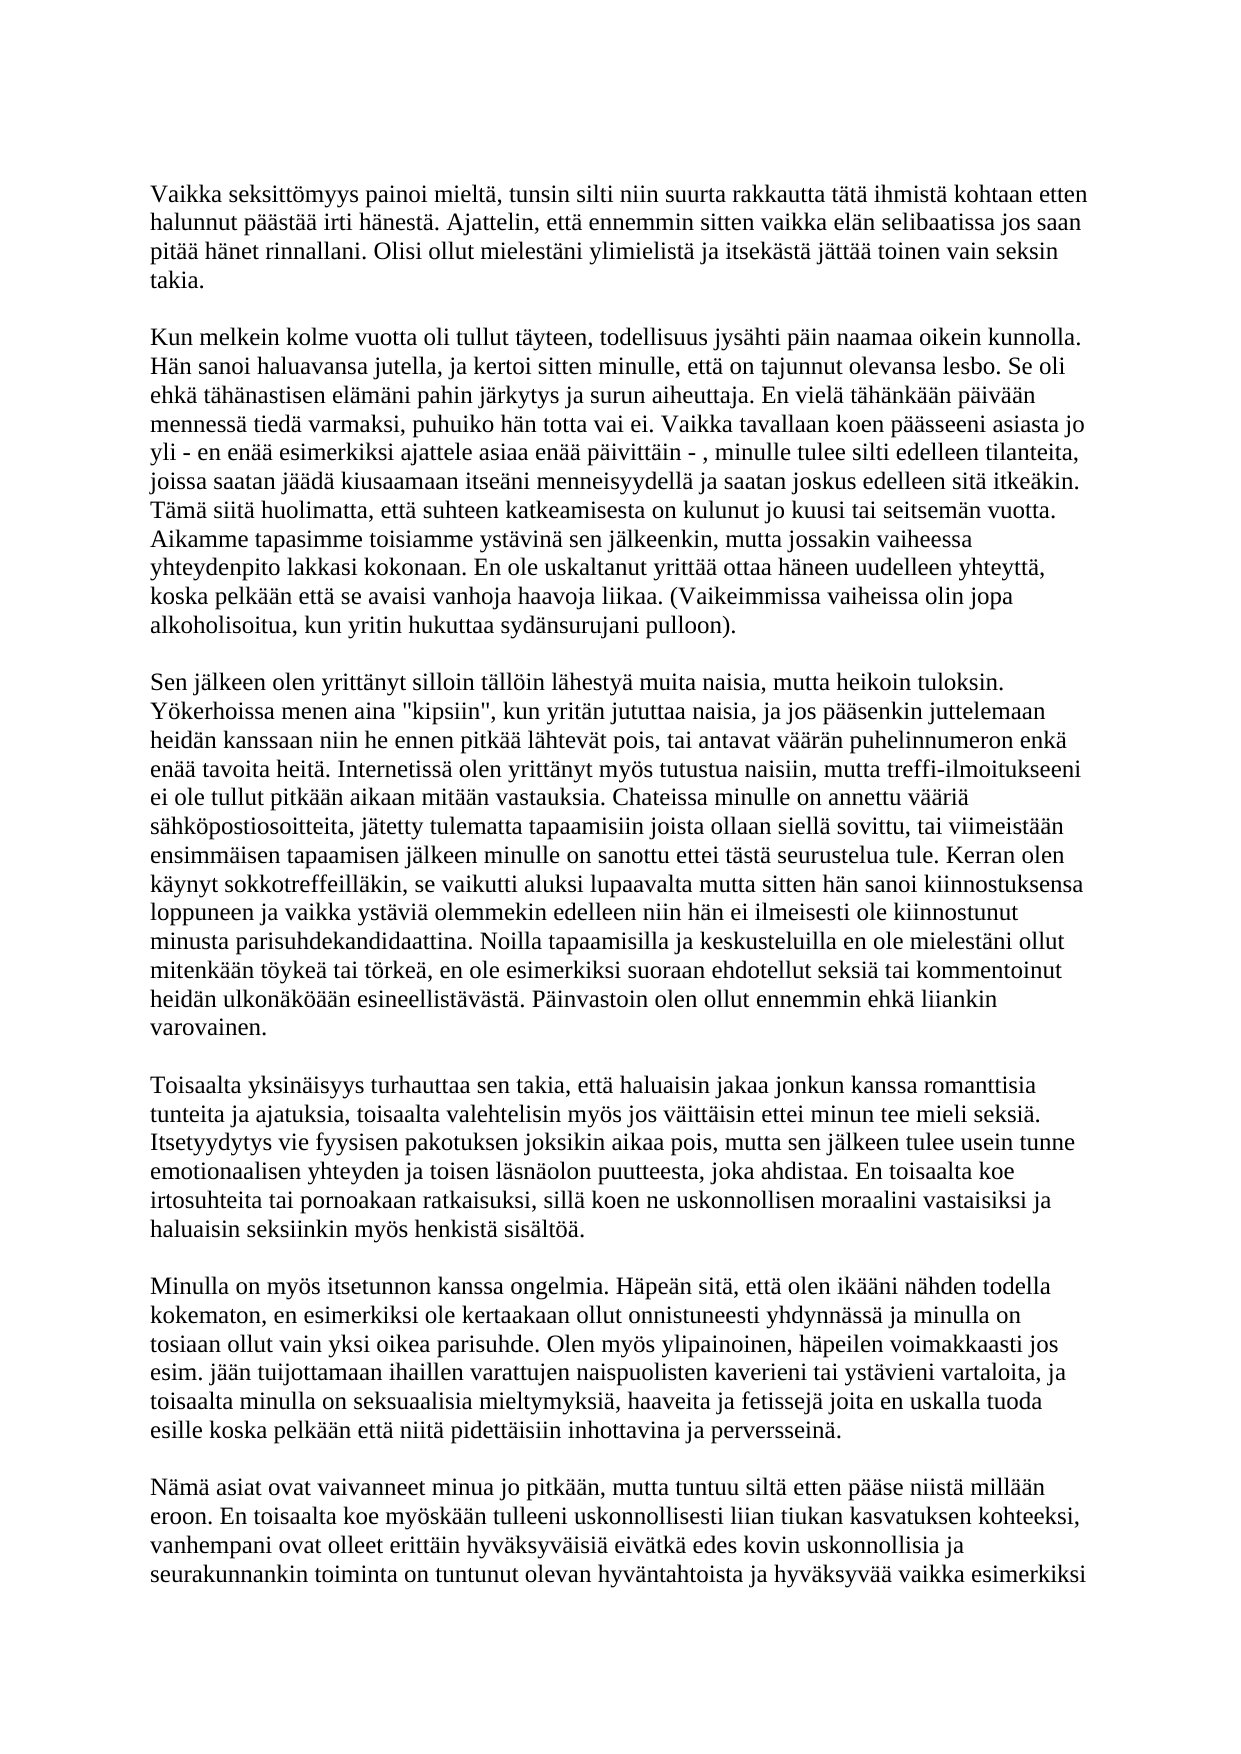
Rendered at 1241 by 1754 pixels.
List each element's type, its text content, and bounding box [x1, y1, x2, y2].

text Vaikka seksittömyys painoi mieltä, tunsin silti niin suurta rakkautta tätä ihmistä kohtaan etten halunnut päästää irti hänestä. Ajattelin, että ennemmin sitten vaikka elän selibaatissa jos saan pitää hänet rinnallani. Olisi ollut mielestäni ylimielistä ja itsekästä jättää toinen vain seksin takia. Kun melkein kolme vuotta oli tullut täyteen, todellisuus jysähti päin naamaa oikein kunnolla. Hän sanoi haluavansa jutella, ja kertoi sitten minulle, että on tajunnut olevansa lesbo. Se oli ehkä tähänastisen elämäni pahin järkytys ja surun aiheuttaja. En vielä tähänkään päivään mennessä tiedä varmaksi, puhuiko hän totta vai ei. Vaikka tavallaan koen päässeeni asiasta jo yli - en enää esimerkiksi ajattele asiaa enää päivittäin - , minulle tulee silti edelleen tilanteita, joissa saatan jäädä kiusaamaan itseäni menneisyydellä ja saatan joskus edelleen sitä itkeäkin. Tämä siitä huolimatta, että suhteen katkeamisesta on kulunut jo kuusi tai seitsemän vuotta. Aikamme tapasimme toisiamme ystävinä sen jälkeenkin, mutta jossakin vaiheessa yhteydenpito lakkasi kokonaan. En ole uskaltanut yrittää ottaa häneen uudelleen yhteyttä, koska pelkään että se avaisi vanhoja haavoja liikaa. (Vaikeimmissa vaiheissa olin jopa alkoholisoitua, kun yritin hukuttaa sydänsurujani pulloon). Sen jälkeen olen yrittänyt silloin tällöin lähestyä muita naisia, mutta heikoin tuloksin. Yökerhoissa menen aina "kipsiin", kun yritän jututtaa naisia, ja jos pääsenkin juttelemaan heidän kanssaan niin he ennen pitkää lähtevät pois, tai antavat väärän puhelinnumeron enkä enää tavoita heitä. Internetissä olen yrittänyt myös tutustua naisiin, mutta treffi-ilmoitukseeni ei ole tullut pitkään aikaan mitään vastauksia. Chateissa minulle on annettu vääriä sähköpostiosoitteita, jätetty tulematta tapaamisiin joista ollaan siellä sovittu, tai viimeistään ensimmäisen tapaamisen jälkeen minulle on sanottu ettei tästä seurustelua tule. Kerran olen käynyt sokkotreffeilläkin, se vaikutti aluksi lupaavalta mutta sitten hän sanoi kiinnostuksensa loppuneen ja vaikka ystäviä olemmekin edelleen niin hän ei ilmeisesti ole kiinnostunut minusta parisuhdekandidaattina. Noilla tapaamisilla ja keskusteluilla en ole mielestäni ollut mitenkään töykeä tai törkeä, en ole esimerkiksi suoraan ehdotellut seksiä tai kommentoinut heidän ulkonäköään esineellistävästä. Päinvastoin olen ollut ennemmin ehkä liiankin varovainen. Toisaalta yksinäisyys turhauttaa sen takia, että haluaisin jakaa jonkun kanssa romanttisia tunteita ja ajatuksia, toisaalta valehtelisin myös jos väittäisin ettei minun tee mieli seksiä. Itsetyydytys vie fyysisen pakotuksen joksikin aikaa pois, mutta sen jälkeen tulee usein tunne emotionaalisen yhteyden ja toisen läsnäolon puutteesta, joka ahdistaa. En toisaalta koe irtosuhteita tai pornoakaan ratkaisuksi, sillä koen ne uskonnollisen moraalini vastaisiksi ja haluaisin seksiinkin myös henkistä sisältöä. Minulla on myös itsetunnon kanssa ongelmia. Häpeän sitä, että olen ikääni nähden todella kokematon, en esimerkiksi ole kertaakaan ollut onnistuneesti yhdynnässä ja minulla on tosiaan ollut vain yksi oikea parisuhde. Olen myös ylipainoinen, häpeilen voimakkaasti jos esim. jään tuijottamaan ihaillen varattujen naispuolisten kaverieni tai ystävieni vartaloita, ja toisaalta minulla on seksuaalisia mieltymyksiä, haaveita ja fetissejä joita en uskalla tuoda esille koska pelkään että niitä pidettäisiin inhottavina ja perversseinä. Nämä asiat ovat vaivanneet minua jo pitkään, mutta tuntuu siltä etten pääse niistä millään eroon. En toisaalta koe myöskään tulleeni uskonnollisesti liian tiukan kasvatuksen kohteeksi, vanhempani ovat olleet erittäin hyväksyväisiä eivätkä edes kovin uskonnollisia ja seurakunnankin toiminta on tuntunut olevan hyväntahtoista ja hyväksyvää vaikka esimerkiksi [150, 150, 1090, 1587]
